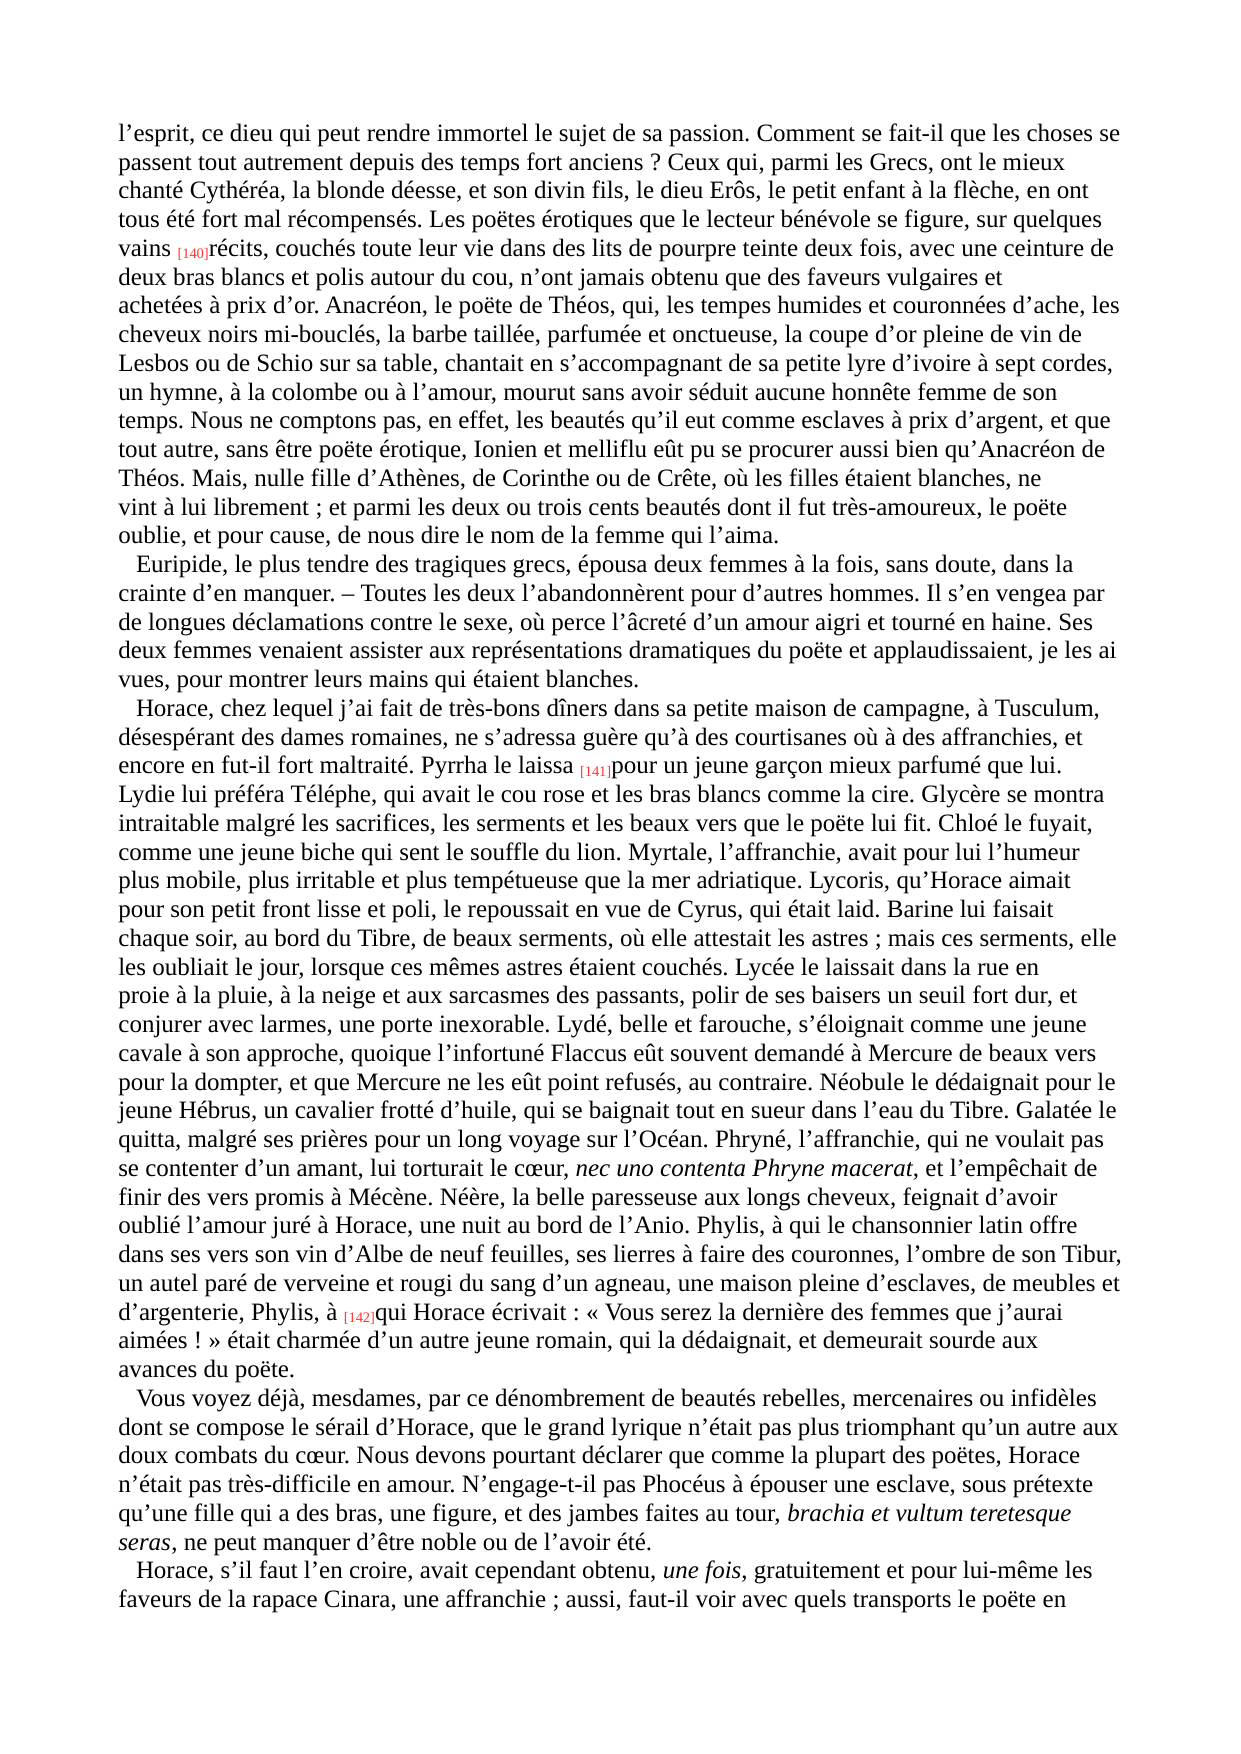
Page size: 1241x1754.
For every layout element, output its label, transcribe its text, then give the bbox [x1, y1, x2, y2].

text l’esprit, ce dieu qui peut rendre immortel le sujet de sa passion. Comment se fait-il que les choses se passent tout autrement depuis des temps fort anciens ? Ceux qui, parmi les Grecs, ont le mieux chanté Cythéréa, la blonde déesse, et son divin fils, le dieu Erôs, le petit enfant à la flèche, en ont tous été fort mal récompensés. Les poëtes érotiques que le lecteur bénévole se figure, sur quelques vains [140]récits, couchés toute leur vie dans des lits de pourpre teinte deux fois, avec une ceinture de deux bras blancs et polis autour du cou, n’ont jamais obtenu que des faveurs vulgaires et achetées à prix d’or. Anacréon, le poëte de Théos, qui, les tempes humides et couronnées d’ache, les cheveux noirs mi-bouclés, la barbe taillée, parfumée et onctueuse, la coupe d’or pleine de vin de Lesbos ou de Schio sur sa table, chantait en s’accompagnant de sa petite lyre d’ivoire à sept cordes, un hymne, à la colombe ou à l’amour, mourut sans avoir séduit aucune honnête femme de son temps. Nous ne comptons pas, en effet, les beautés qu’il eut comme esclaves à prix d’argent, et que tout autre, sans être poëte érotique, Ionien et melliflu eût pu se procurer aussi bien qu’Anacréon de Théos. Mais, nulle fille d’Athènes, de Corinthe ou de Crête, où les filles étaient blanches, ne vint à lui librement ; et parmi les deux ou trois cents beautés dont il fut très-amoureux, le poëte oublie, et pour cause, de nous dire le nom de la femme qui l’aima. [118, 118, 1122, 549]
text Vous voyez déjà, mesdames, par ce dénombrement de beautés rebelles, mercenaires ou infidèles dont se compose le sérail d’Horace, que le grand lyrique n’était pas plus triomphant qu’un autre aux doux combats du cœur. Nous devons pourtant déclarer que comme la plupart des poëtes, Horace n’était pas très-difficile en amour. N’engage-t-il pas Phocéus à épouser une esclave, sous prétexte qu’une fille qui a des bras, une figure, et des jambes faites au tour, brachia et vultum teretesque seras, ne peut manquer d’être noble ou de l’avoir été. [118, 1383, 1122, 1556]
text Euripide, le plus tendre des tragiques grecs, épousa deux femmes à la fois, sans doute, dans la crainte d’en manquer. – Toutes les deux l’abandonnèrent pour d’autres hommes. Il s’en vengea par de longues déclamations contre le sexe, où perce l’âcreté d’un amour aigri et tourné en haine. Ses deux femmes venaient assister aux représentations dramatiques du poëte et applaudissaient, je les ai vues, pour montrer leurs mains qui étaient blanches. [118, 549, 1122, 693]
text Horace, s’il faut l’en croire, avait cependant obtenu, une fois, gratuitement et pour lui-même les faveurs de la rapace Cinara, une affranchie ; aussi, faut-il voir avec quels transports le poëte en [118, 1556, 1122, 1613]
text Horace, chez lequel j’ai fait de très-bons dîners dans sa petite maison de campagne, à Tusculum, désespérant des dames romaines, ne s’adressa guère qu’à des courtisanes où à des affranchies, et encore en fut-il fort maltraité. Pyrrha le laissa [141]pour un jeune garçon mieux parfumé que lui. Lydie lui préféra Téléphe, qui avait le cou rose et les bras blancs comme la cire. Glycère se montra intraitable malgré les sacrifices, les serments et les beaux vers que le poëte lui fit. Chloé le fuyait, comme une jeune biche qui sent le souffle du lion. Myrtale, l’affranchie, avait pour lui l’humeur plus mobile, plus irritable et plus tempétueuse que la mer adriatique. Lycoris, qu’Horace aimait pour son petit front lisse et poli, le repoussait en vue de Cyrus, qui était laid. Barine lui faisait chaque soir, au bord du Tibre, de beaux serments, où elle attestait les astres ; mais ces serments, elle les oubliait le jour, lorsque ces mêmes astres étaient couchés. Lycée le laissait dans la rue en proie à la pluie, à la neige et aux sarcasmes des passants, polir de ses baisers un seuil fort dur, et conjurer avec larmes, une porte inexorable. Lydé, belle et farouche, s’éloignait comme une jeune cavale à son approche, quoique l’infortuné Flaccus eût souvent demandé à Mercure de beaux vers pour la dompter, et que Mercure ne les eût point refusés, au contraire. Néobule le dédaignait pour le jeune Hébrus, un cavalier frotté d’huile, qui se baignait tout en sueur dans l’eau du Tibre. Galatée le quitta, malgré ses prières pour un long voyage sur l’Océan. Phryné, l’affranchie, qui ne voulait pas se contenter d’un amant, lui torturait le cœur, nec uno contenta Phryne macerat, et l’empêchait de finir des vers promis à Mécène. Néère, la belle paresseuse aux longs cheveux, feignait d’avoir oublié l’amour juré à Horace, une nuit au bord de l’Anio. Phylis, à qui le chansonnier latin offre dans ses vers son vin d’Albe de neuf feuilles, ses lierres à faire des couronnes, l’ombre de son Tibur, un autel paré de verveine et rougi du sang d’un agneau, une maison pleine d’esclaves, de meubles et d’argenterie, Phylis, à [142]qui Horace écrivait : « Vous serez la dernière des femmes que j’aurai aimées ! » était charmée d’un autre jeune romain, qui la dédaignait, et demeurait sourde aux avances du poëte. [118, 693, 1122, 1383]
